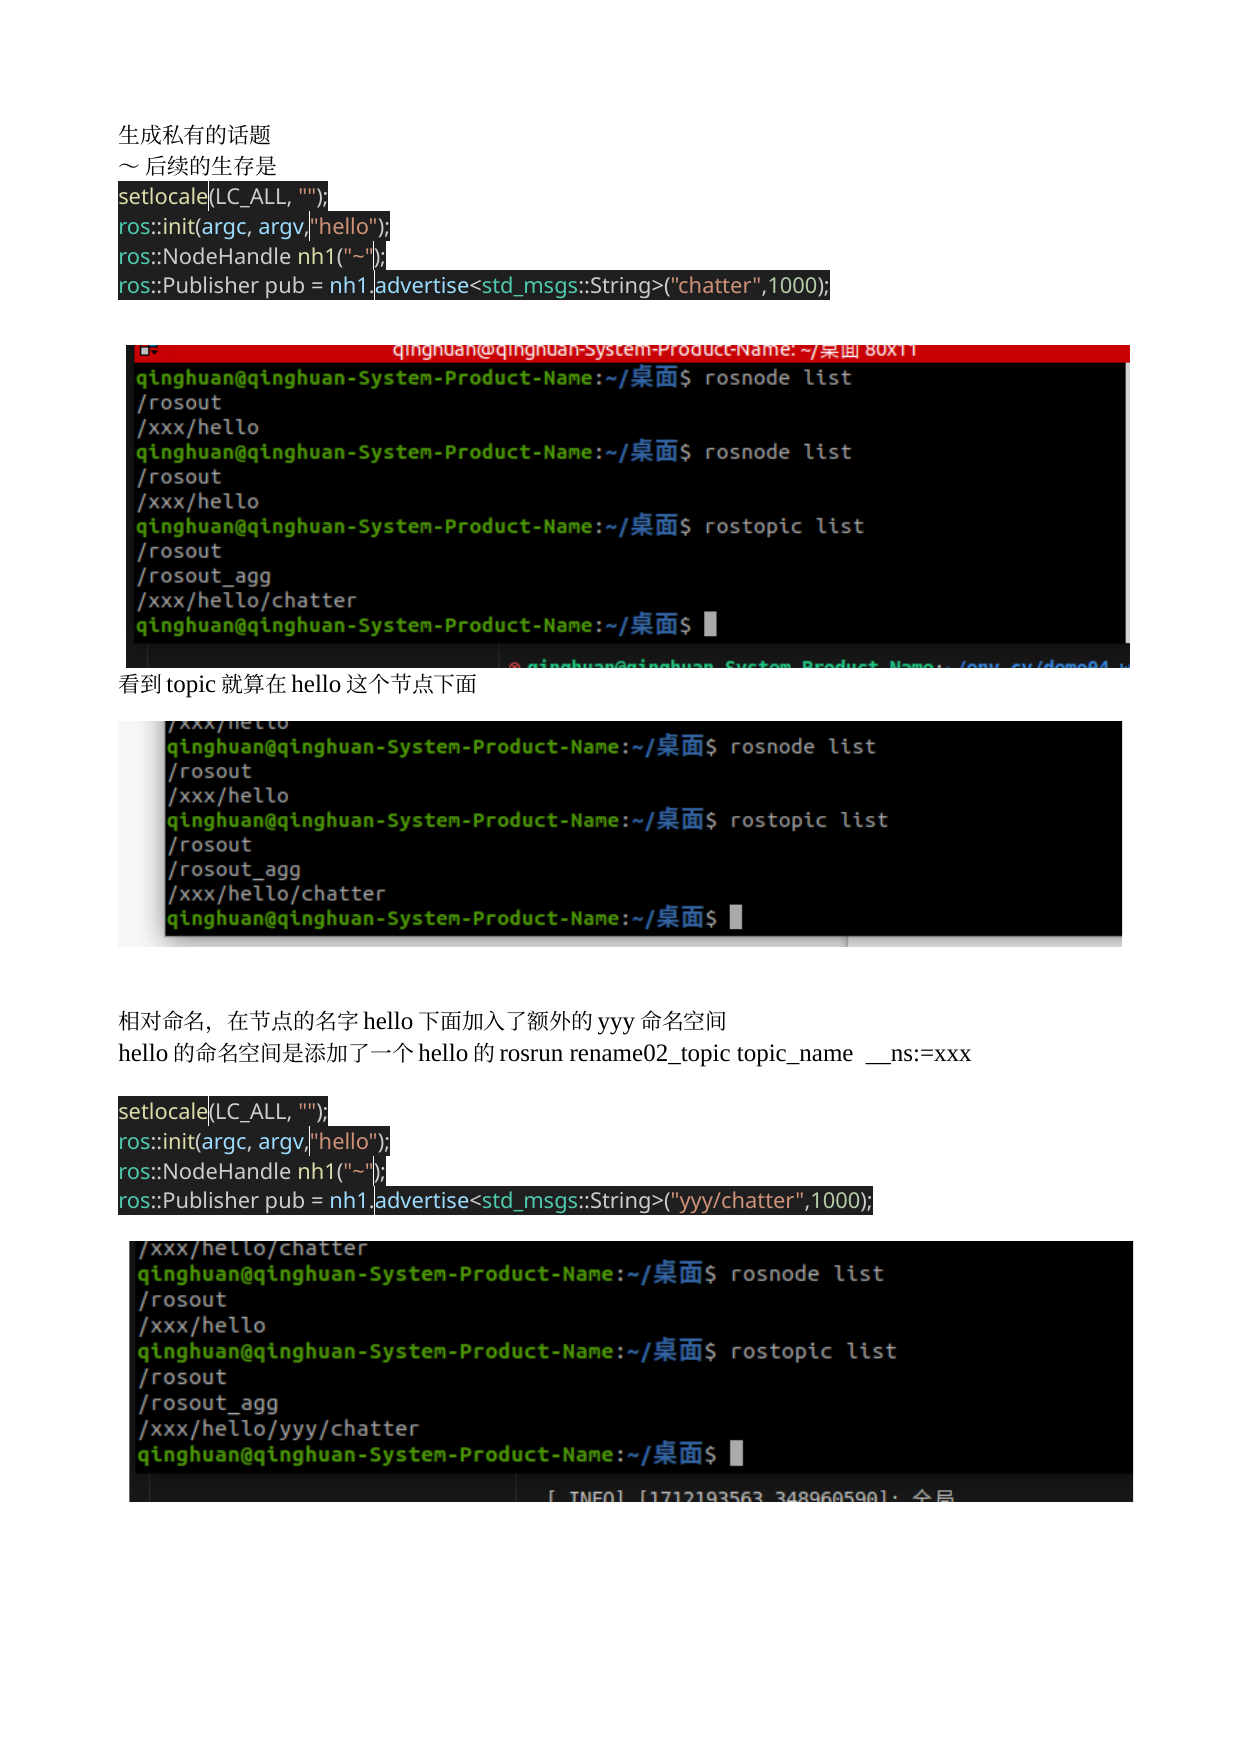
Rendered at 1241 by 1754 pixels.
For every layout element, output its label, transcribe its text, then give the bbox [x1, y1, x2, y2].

text ros::Publisher pub = nh1.advertise<std_msgs::String>("yyy/chatter",1000); [118, 1186, 1122, 1215]
text ros::init(argc, argv,"hello"); [118, 211, 1122, 241]
text setlocale(LC_ALL, ""); [118, 181, 1122, 211]
picture [118, 721, 1123, 947]
text 生成私有的话题 [118, 118, 1122, 149]
picture [126, 345, 1130, 668]
text 相对命名，在节点的名字hello下面加入了额外的yyy命名空间 [118, 1004, 1122, 1036]
text ros::Publisher pub = nh1.advertise<std_msgs::String>("chatter",1000); [118, 270, 1122, 300]
text hello的命名空间是添加了一个hello的rosrun rename02_topic topic_name __ns:=xxx [118, 1036, 1122, 1067]
text ～ 后续的生存是 [118, 149, 1122, 181]
picture [129, 1241, 1134, 1502]
text ros::NodeHandle nh1("~"); [118, 241, 1122, 270]
text ros::init(argc, argv,"hello"); [118, 1126, 1122, 1156]
text ros::NodeHandle nh1("~"); [118, 1156, 1122, 1186]
text 看到topic就算在hello这个节点下面 [118, 329, 1122, 699]
text setlocale(LC_ALL, ""); [118, 1096, 1122, 1126]
